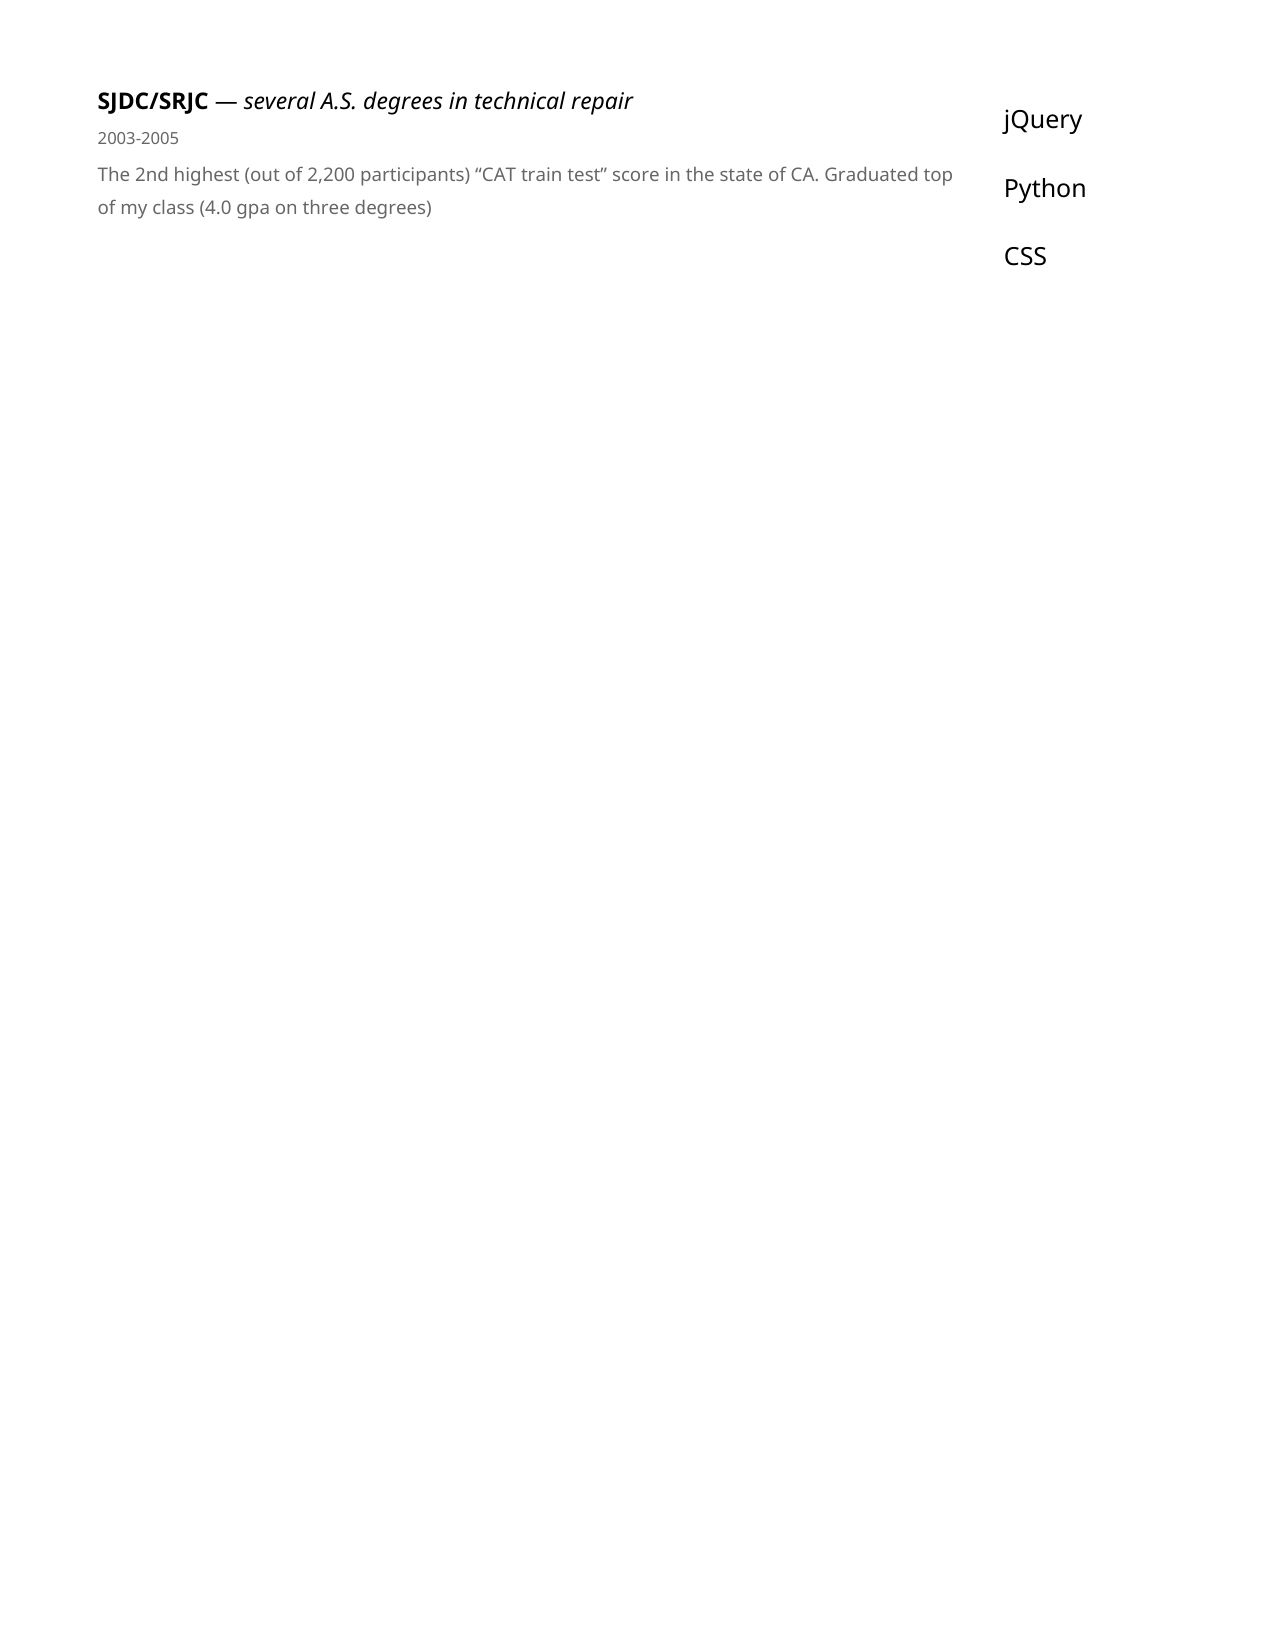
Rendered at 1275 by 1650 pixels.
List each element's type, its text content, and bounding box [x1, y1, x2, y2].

table_header jQuery Python CSS [997, 61, 1268, 280]
table_header SJDC/SRJC — several A.S. degrees in technical repair 2003-2005 The 2nd highest (out of 2,200 participants) “CAT train test” score in the state of CA. Graduated top of my class (4.0 gpa on three degrees) [91, 61, 996, 280]
